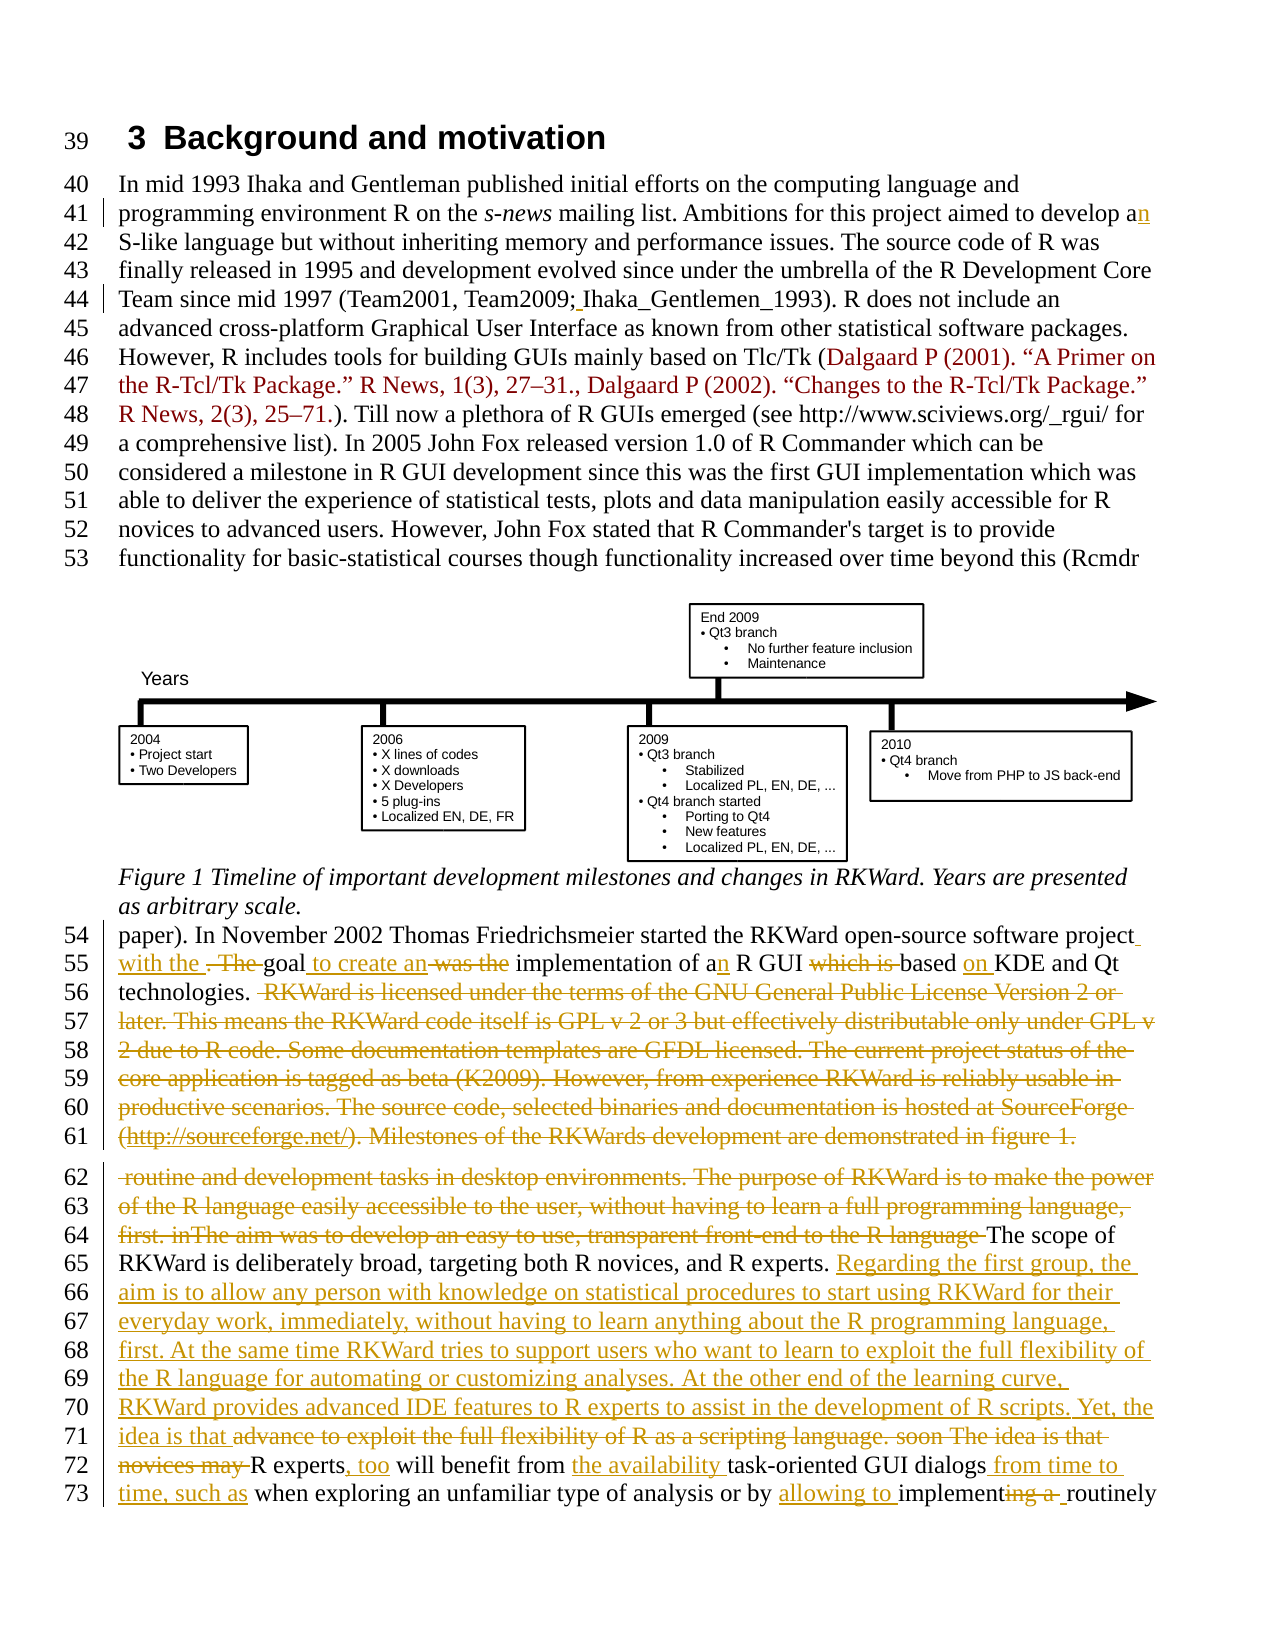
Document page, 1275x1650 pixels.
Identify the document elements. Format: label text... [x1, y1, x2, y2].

text Figure 1 Timeline of important development milestones and changes in RKWard. Years are presented as arbitrary scale. [722, 603, 1157, 701]
subtitle Background and motivation [118, 118, 1157, 157]
text The scope of RKWard is deliberately broad, targeting both R novices, and R experts. Regarding the first group, the aim is to allow any person with knowledge on statistical procedures to start using RKWard for their everyday work, immediately, without having to learn anything about the R programming language, first. At the same time RKWard tries to support users who want to learn to exploit the full flexibility of the R language for automating or customizing analyses. At the other end of the learning curve, RKWard provides advanced IDE features to R experts to assist in the development of R scripts. Yet, the idea is that R experts, too will benefit from the availability task-oriented GUI dialogs from time to time, such as when exploring an unfamiliar type of analysis or by allowing to implement routinely performed tasks as a GUI element. In addition, many features, such as the integrated data editor, or the plot preview feature will be useful to R novices and R experts alike in their everyday work (see “Default Graphical User Interface Elements”). [118, 1162, 1157, 1507]
text In mid 1993 Ihaka and Gentleman published initial efforts on the computing language and programming environment R on the s-news mailing list. Ambitions for this project aimed to develop an S-like language but without inheriting memory and performance issues. The source code of R was finally released in 1995 and development evolved since under the umbrella of the R Development Core Team since mid 1997 (Team2001, Team2009; Ihaka_Gentlemen_1993). R does not include an advanced cross-platform Graphical User Interface as known from other statistical software packages. However, R includes tools for building GUIs mainly based on Tlc/Tk (Dalgaard P (2001). “A Primer on the R-Tcl/Tk Package.” R News, 1(3), 27–31., Dalgaard P (2002). “Changes to the R-Tcl/Tk Package.” R News, 2(3), 25–71.). Till now a plethora of R GUIs emerged (see http://www.sciviews.org/_rgui/ for a comprehensive list). In 2005 John Fox released version 1.0 of R Commander which can be considered a milestone in R GUI development since this was the first GUI implementation which was able to deliver the experience of statistical tests, plots and data manipulation easily accessible for R novices to advanced users. However, John Fox stated that R Commander's target is to provide functionality for basic-statistical courses though functionality increased over time beyond this (Rcmdr paper). In November 2002 Thomas Friedrichsmeier started the RKWard open-source software project with the goal to create an implementation of an R GUI based on KDE and Qt technologies. [118, 920, 1157, 1150]
text Figure 1 Timeline of important development milestones and changes in RKWard. Years are presented as arbitrary scale. [629, 728, 845, 860]
text Figure 1 Timeline of important development milestones and changes in RKWard. Years are presented as arbitrary scale. [872, 733, 1130, 799]
text Figure 1 Timeline of important development milestones and changes in RKWard. Years are presented as arbitrary scale. [118, 603, 715, 725]
text Figure 1 Timeline of important development milestones and changes in RKWard. Years are presented as arbitrary scale. [121, 728, 246, 783]
text Figure 1 Timeline of important development milestones and changes in RKWard. Years are presented as arbitrary scale. [118, 702, 1157, 920]
text In mid 1993 Ihaka and Gentleman published initial efforts on the computing language and programming environment R on the s-news mailing list. Ambitions for this project aimed to develop an S-like language but without inheriting memory and performance issues. The source code of R was finally released in 1995 and development evolved since under the umbrella of the R Development Core Team since mid 1997 (Team2001, Team2009; Ihaka_Gentlemen_1993). R does not include an advanced cross-platform Graphical User Interface as known from other statistical software packages. However, R includes tools for building GUIs mainly based on Tlc/Tk (Dalgaard P (2001). “A Primer on the R-Tcl/Tk Package.” R News, 1(3), 27–31., Dalgaard P (2002). “Changes to the R-Tcl/Tk Package.” R News, 2(3), 25–71.). Till now a plethora of R GUIs emerged (see http://www.sciviews.org/_rgui/ for a comprehensive list). In 2005 John Fox released version 1.0 of R Commander which can be considered a milestone in R GUI development since this was the first GUI implementation which was able to deliver the experience of statistical tests, plots and data manipulation easily accessible for R novices to advanced users. However, John Fox stated that R Commander's target is to provide functionality for basic-statistical courses though functionality increased over time beyond this (Rcmdr paper). In November 2002 Thomas Friedrichsmeier started the RKWard open-source software project with the goal to create an implementation of an R GUI based on KDE and Qt technologies. [118, 169, 1157, 603]
text Figure 1 Timeline of important development milestones and changes in RKWard. Years are presented as arbitrary scale. [363, 728, 524, 829]
text Figure 1 Timeline of important development milestones and changes in RKWard. Years are presented as arbitrary scale. [691, 606, 922, 676]
